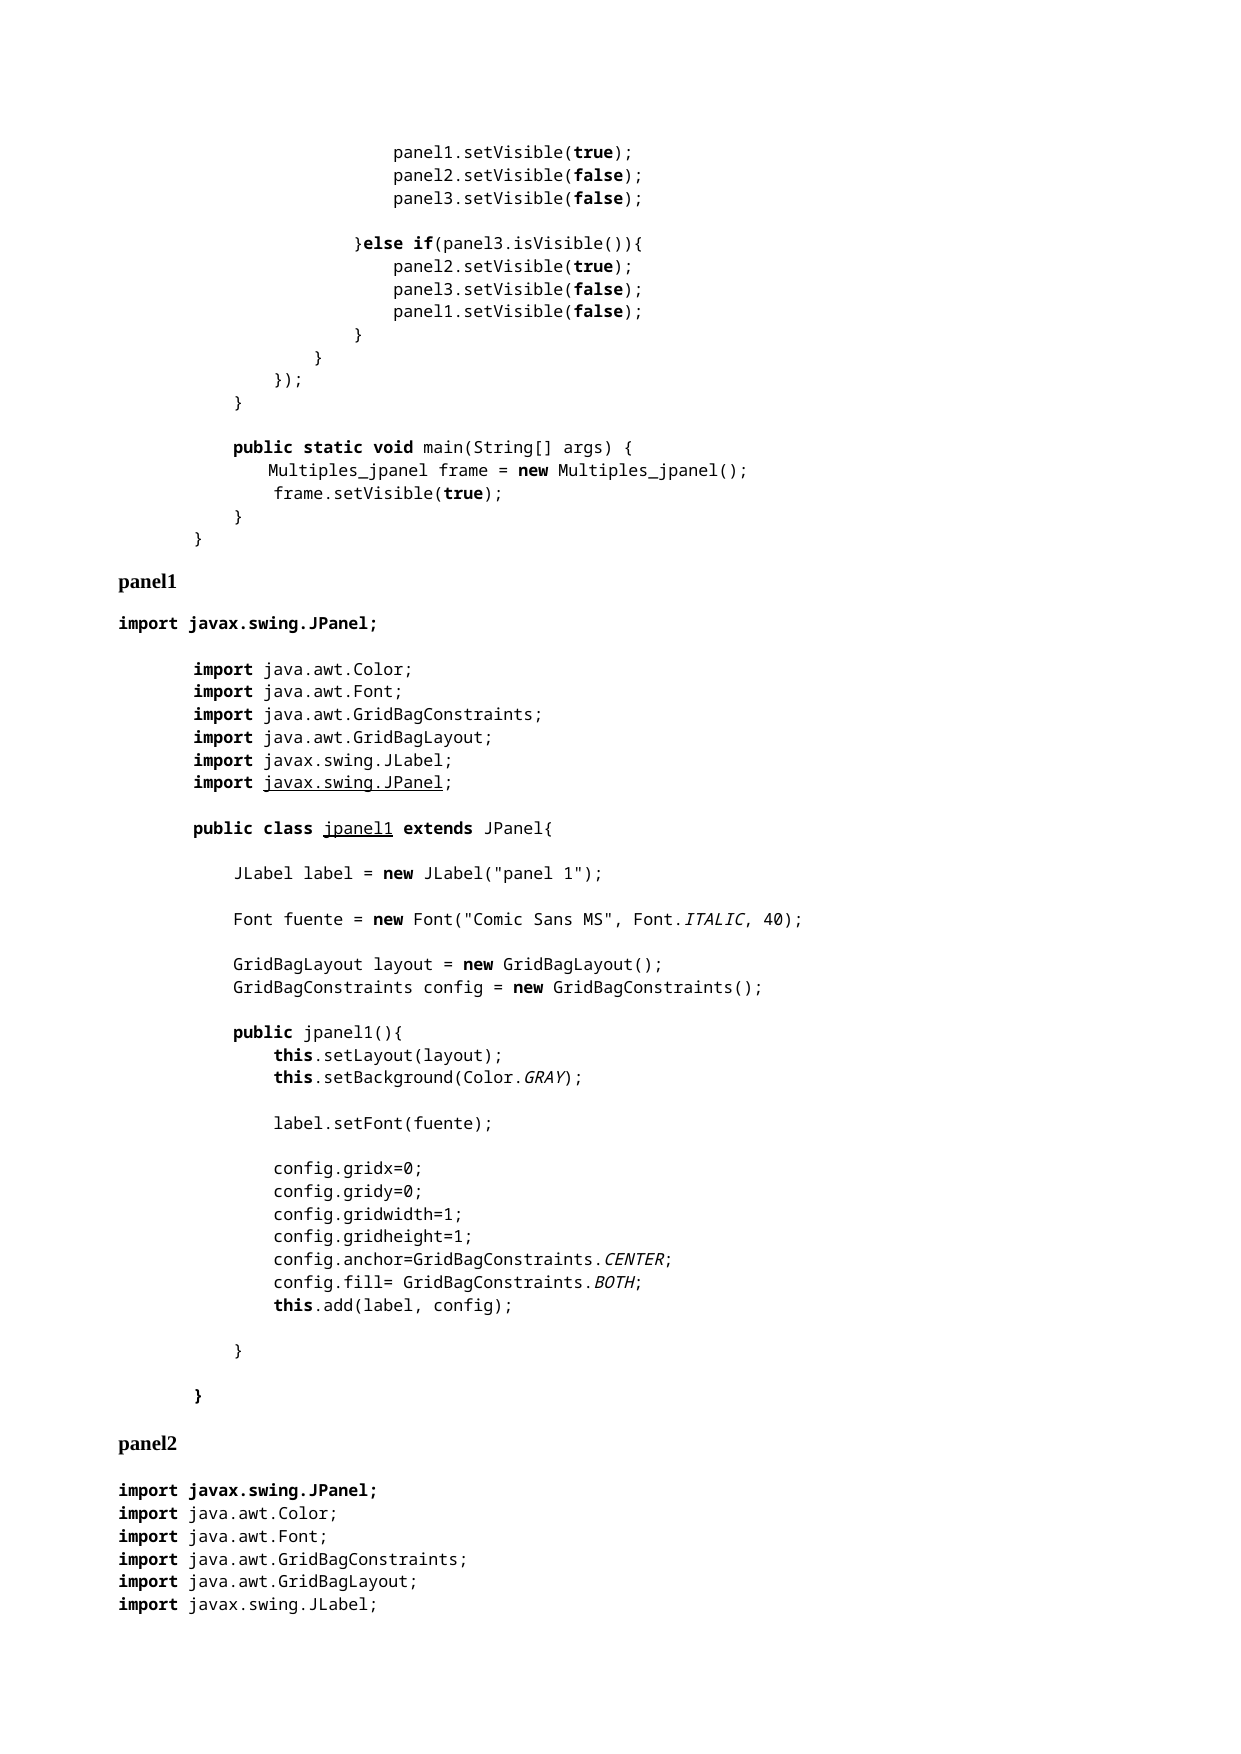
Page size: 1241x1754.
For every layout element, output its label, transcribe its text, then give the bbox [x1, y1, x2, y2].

text } [118, 1384, 1122, 1407]
text panel3.setVisible(false); [118, 186, 1122, 209]
text JLabel label = new JLabel("panel 1"); [118, 862, 1122, 884]
text import java.awt.GridBagConstraints; [118, 703, 1122, 726]
text }); [118, 368, 1122, 391]
text this.setBackground(Color.GRAY); [118, 1066, 1122, 1089]
text config.anchor=GridBagConstraints.CENTER; [118, 1248, 1122, 1271]
text panel1.setVisible(false); [118, 300, 1122, 322]
text Multiples_jpanel frame = new Multiples_jpanel(); [118, 459, 1122, 481]
text panel2.setVisible(true); [118, 254, 1122, 277]
text config.gridwidth=1; [118, 1202, 1122, 1225]
text } [118, 504, 1122, 527]
text this.setLayout(layout); [118, 1043, 1122, 1066]
text public jpanel1(){ [118, 1021, 1122, 1043]
text config.gridy=0; [118, 1180, 1122, 1202]
text import javax.swing.JPanel; [118, 612, 1122, 635]
text public class jpanel1 extends JPanel{ [118, 816, 1122, 839]
text panel2 [118, 1431, 1122, 1455]
text import javax.swing.JLabel; [118, 1592, 1122, 1615]
text config.fill= GridBagConstraints.BOTH; [118, 1271, 1122, 1293]
text } [118, 322, 1122, 345]
text panel1 [118, 569, 1122, 593]
text import javax.swing.JLabel; [118, 748, 1122, 771]
text this.add(label, config); [118, 1293, 1122, 1316]
text } [118, 345, 1122, 368]
text panel2.setVisible(false); [118, 163, 1122, 186]
text import java.awt.Color; [118, 1502, 1122, 1524]
text config.gridheight=1; [118, 1225, 1122, 1248]
text import java.awt.GridBagLayout; [118, 726, 1122, 748]
text } [118, 527, 1122, 549]
text import java.awt.GridBagLayout; [118, 1570, 1122, 1592]
text import java.awt.GridBagConstraints; [118, 1547, 1122, 1570]
text Font fuente = new Font("Comic Sans MS", Font.ITALIC, 40); [118, 907, 1122, 930]
text panel3.setVisible(false); [118, 277, 1122, 300]
text } [118, 391, 1122, 413]
text import javax.swing.JPanel; [118, 1479, 1122, 1502]
text import java.awt.Font; [118, 680, 1122, 703]
text } [118, 1339, 1122, 1361]
text frame.setVisible(true); [118, 481, 1122, 504]
text import java.awt.Color; [118, 657, 1122, 680]
text label.setFont(fuente); [118, 1112, 1122, 1134]
text import javax.swing.JPanel; [118, 771, 1122, 794]
text }else if(panel3.isVisible()){ [118, 232, 1122, 254]
text panel1.setVisible(true); [118, 141, 1122, 163]
text public static void main(String[] args) { [118, 436, 1122, 459]
text import java.awt.Font; [118, 1524, 1122, 1547]
text GridBagConstraints config = new GridBagConstraints(); [118, 975, 1122, 998]
text config.gridx=0; [118, 1157, 1122, 1180]
text GridBagLayout layout = new GridBagLayout(); [118, 953, 1122, 975]
